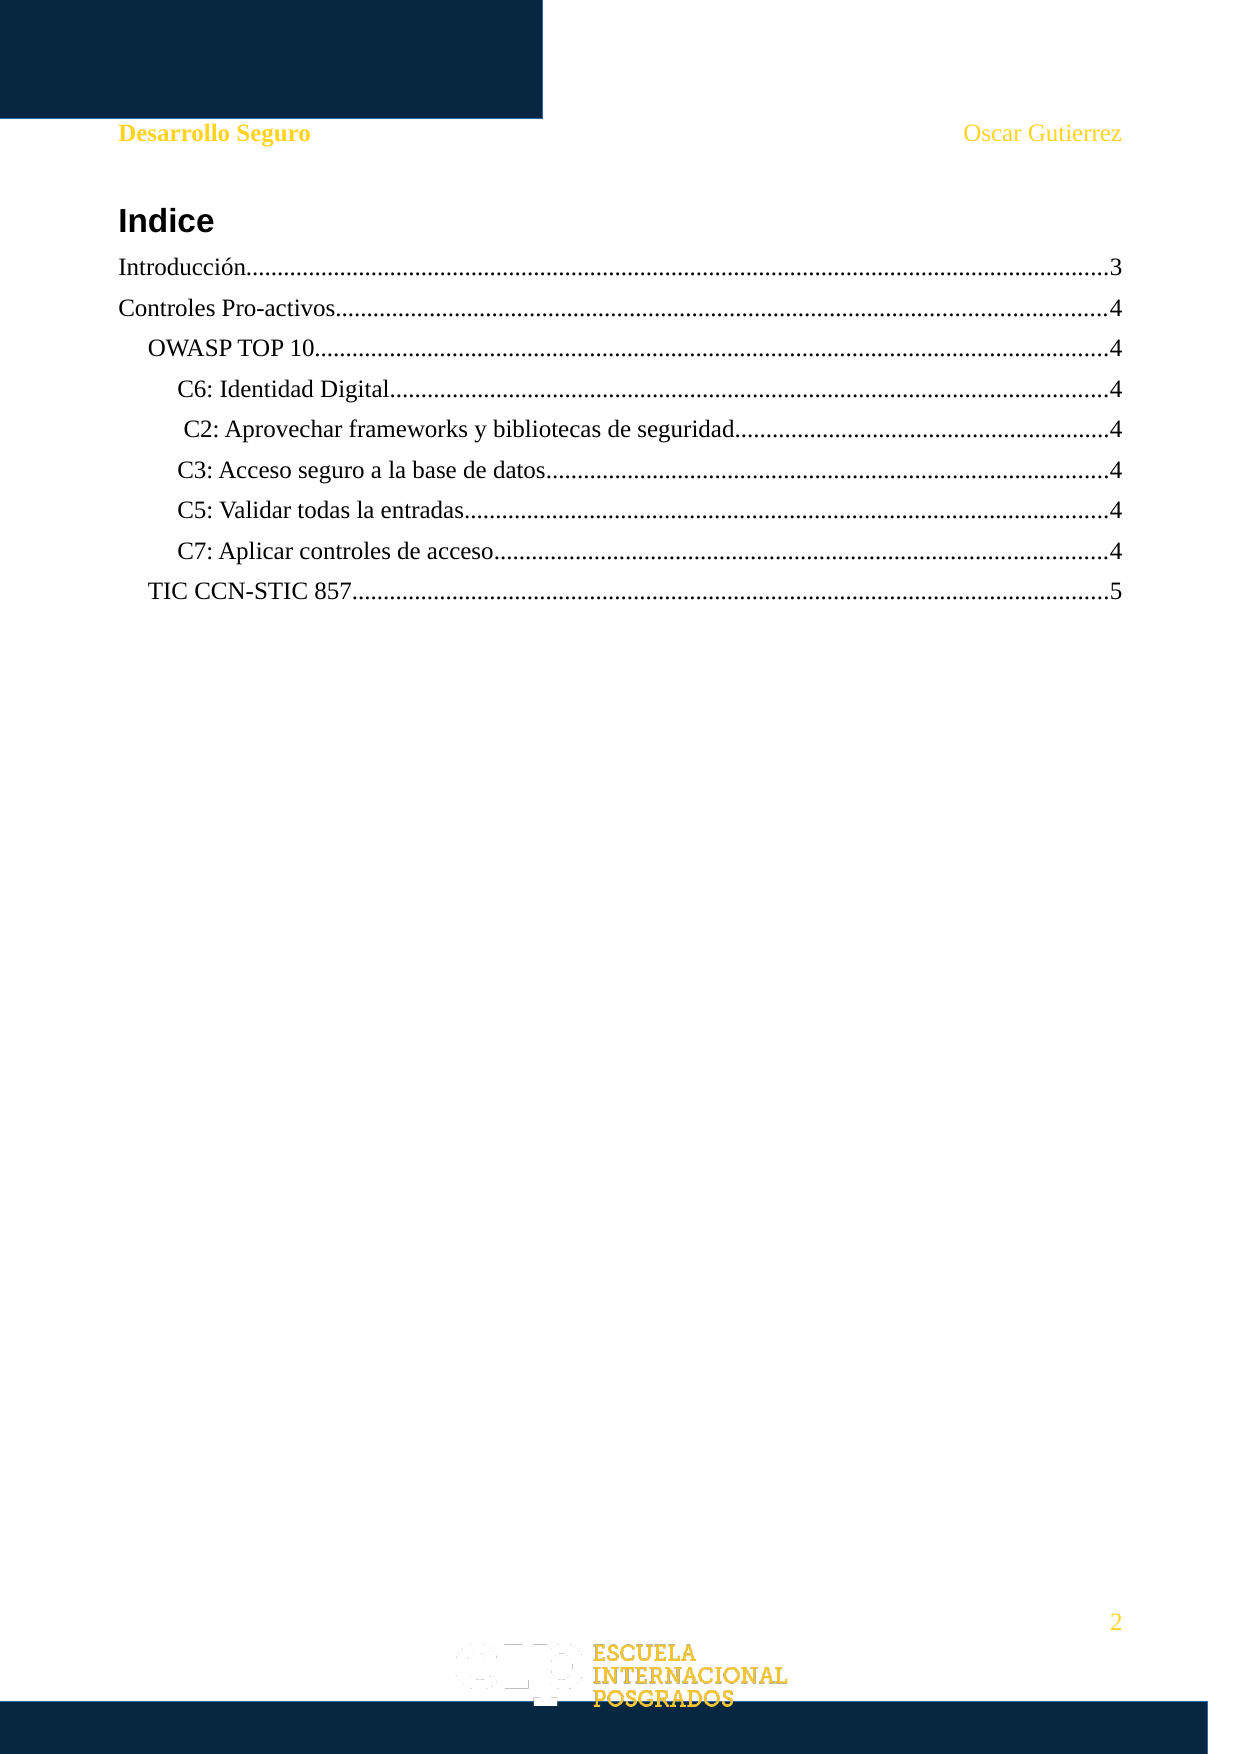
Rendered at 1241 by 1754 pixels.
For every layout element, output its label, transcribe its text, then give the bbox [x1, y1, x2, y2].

text TIC CCN-STIC 857 5 [148, 576, 1122, 605]
text C2: Aprovechar frameworks y bibliotecas de seguridad 4 [177, 414, 1122, 443]
text OWASP TOP 10 4 [148, 333, 1122, 362]
text C6: Identidad Digital 4 [177, 374, 1122, 403]
text Introducción 3 [118, 252, 1122, 281]
text C5: Validar todas la entradas 4 [177, 495, 1122, 524]
text C7: Aplicar controles de acceso 4 [177, 536, 1122, 565]
text C3: Acceso seguro a la base de datos 4 [177, 455, 1122, 484]
text Controles Pro-activos 4 [118, 293, 1122, 322]
picture [452, 1614, 788, 1712]
subtitle Indice [118, 201, 1122, 240]
